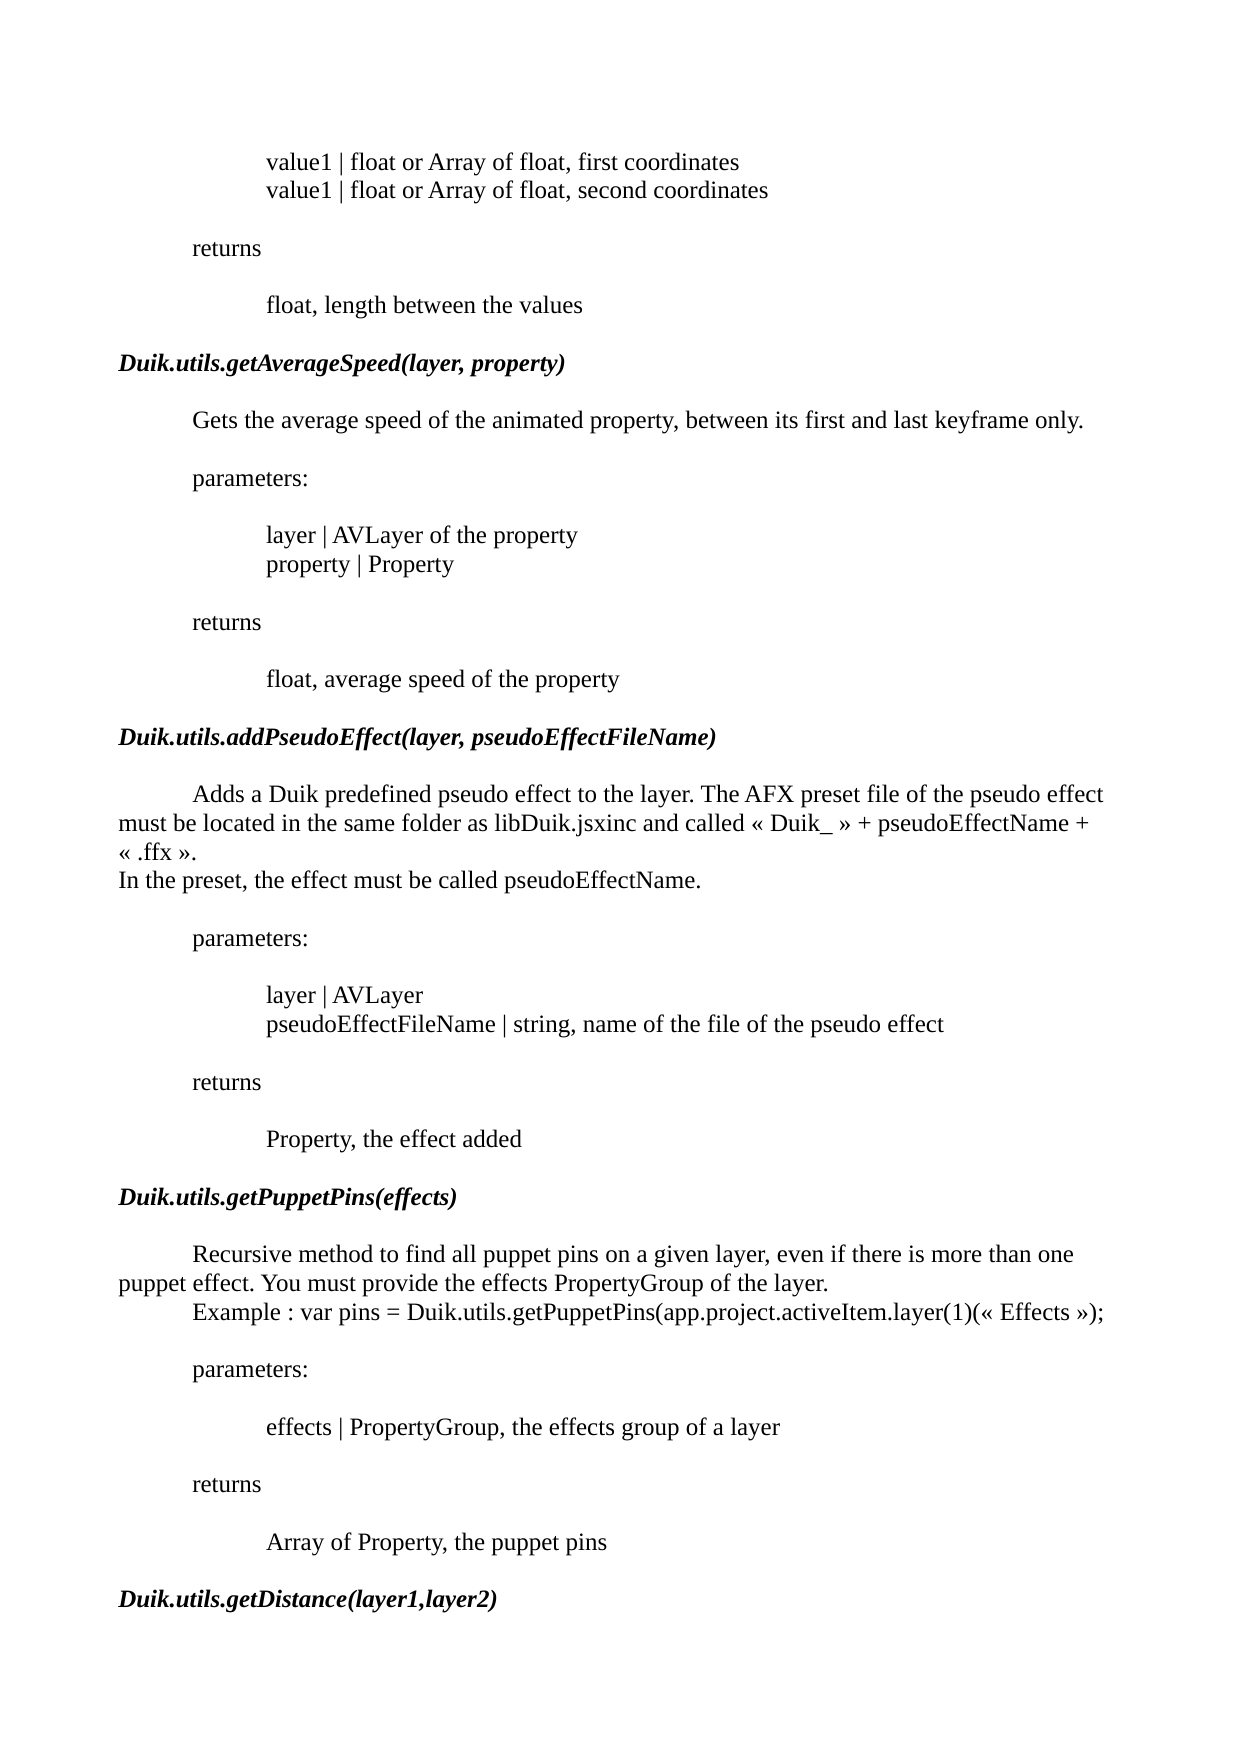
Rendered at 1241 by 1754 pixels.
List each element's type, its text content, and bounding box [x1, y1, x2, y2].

text Duik.utils.getPuppetPins(effects) [118, 1182, 1122, 1211]
text Duik.utils.getAverageSpeed(layer, property) [118, 348, 1122, 377]
text effects | PropertyGroup, the effects group of a layer [118, 1412, 1122, 1441]
text float, average speed of the property [118, 664, 1122, 693]
text value1 | float or Array of float, second coordinates [118, 176, 1122, 204]
text layer | AVLayer [118, 981, 1122, 1009]
text returns [118, 1469, 1122, 1498]
text property | Property [118, 549, 1122, 578]
text Gets the average speed of the animated property, between its first and last keyframe only. [118, 406, 1122, 434]
text parameters: [118, 1354, 1122, 1383]
text layer | AVLayer of the property [118, 521, 1122, 549]
text pseudoEffectFileName | string, name of the file of the pseudo effect [118, 1009, 1122, 1038]
text Duik.utils.addPseudoEffect(layer, pseudoEffectFileName) [118, 722, 1122, 751]
text Duik.utils.getDistance(layer1,layer2) [118, 1584, 1122, 1613]
text Example : var pins = Duik.utils.getPuppetPins(app.project.activeItem.layer(1)(« Effects »); [118, 1297, 1122, 1326]
text parameters: [118, 923, 1122, 952]
text returns [118, 607, 1122, 636]
text float, length between the values [118, 291, 1122, 319]
text Property, the effect added [118, 1124, 1122, 1153]
text returns [118, 1067, 1122, 1096]
text value1 | float or Array of float, first coordinates [118, 147, 1122, 176]
text parameters: [118, 463, 1122, 492]
text Array of Property, the puppet pins [118, 1527, 1122, 1556]
text Adds a Duik predefined pseudo effect to the layer. The AFX preset file of the pseudo effect must be located in the same folder as libDuik.jsxinc and called « Duik_ » + pseudoEffectName + « .ffx ». [118, 779, 1122, 866]
text Recursive method to find all puppet pins on a given layer, even if there is more than one puppet effect. You must provide the effects PropertyGroup of the layer. [118, 1239, 1122, 1297]
text In the preset, the effect must be called pseudoEffectName. [118, 866, 1122, 894]
text returns [118, 233, 1122, 262]
